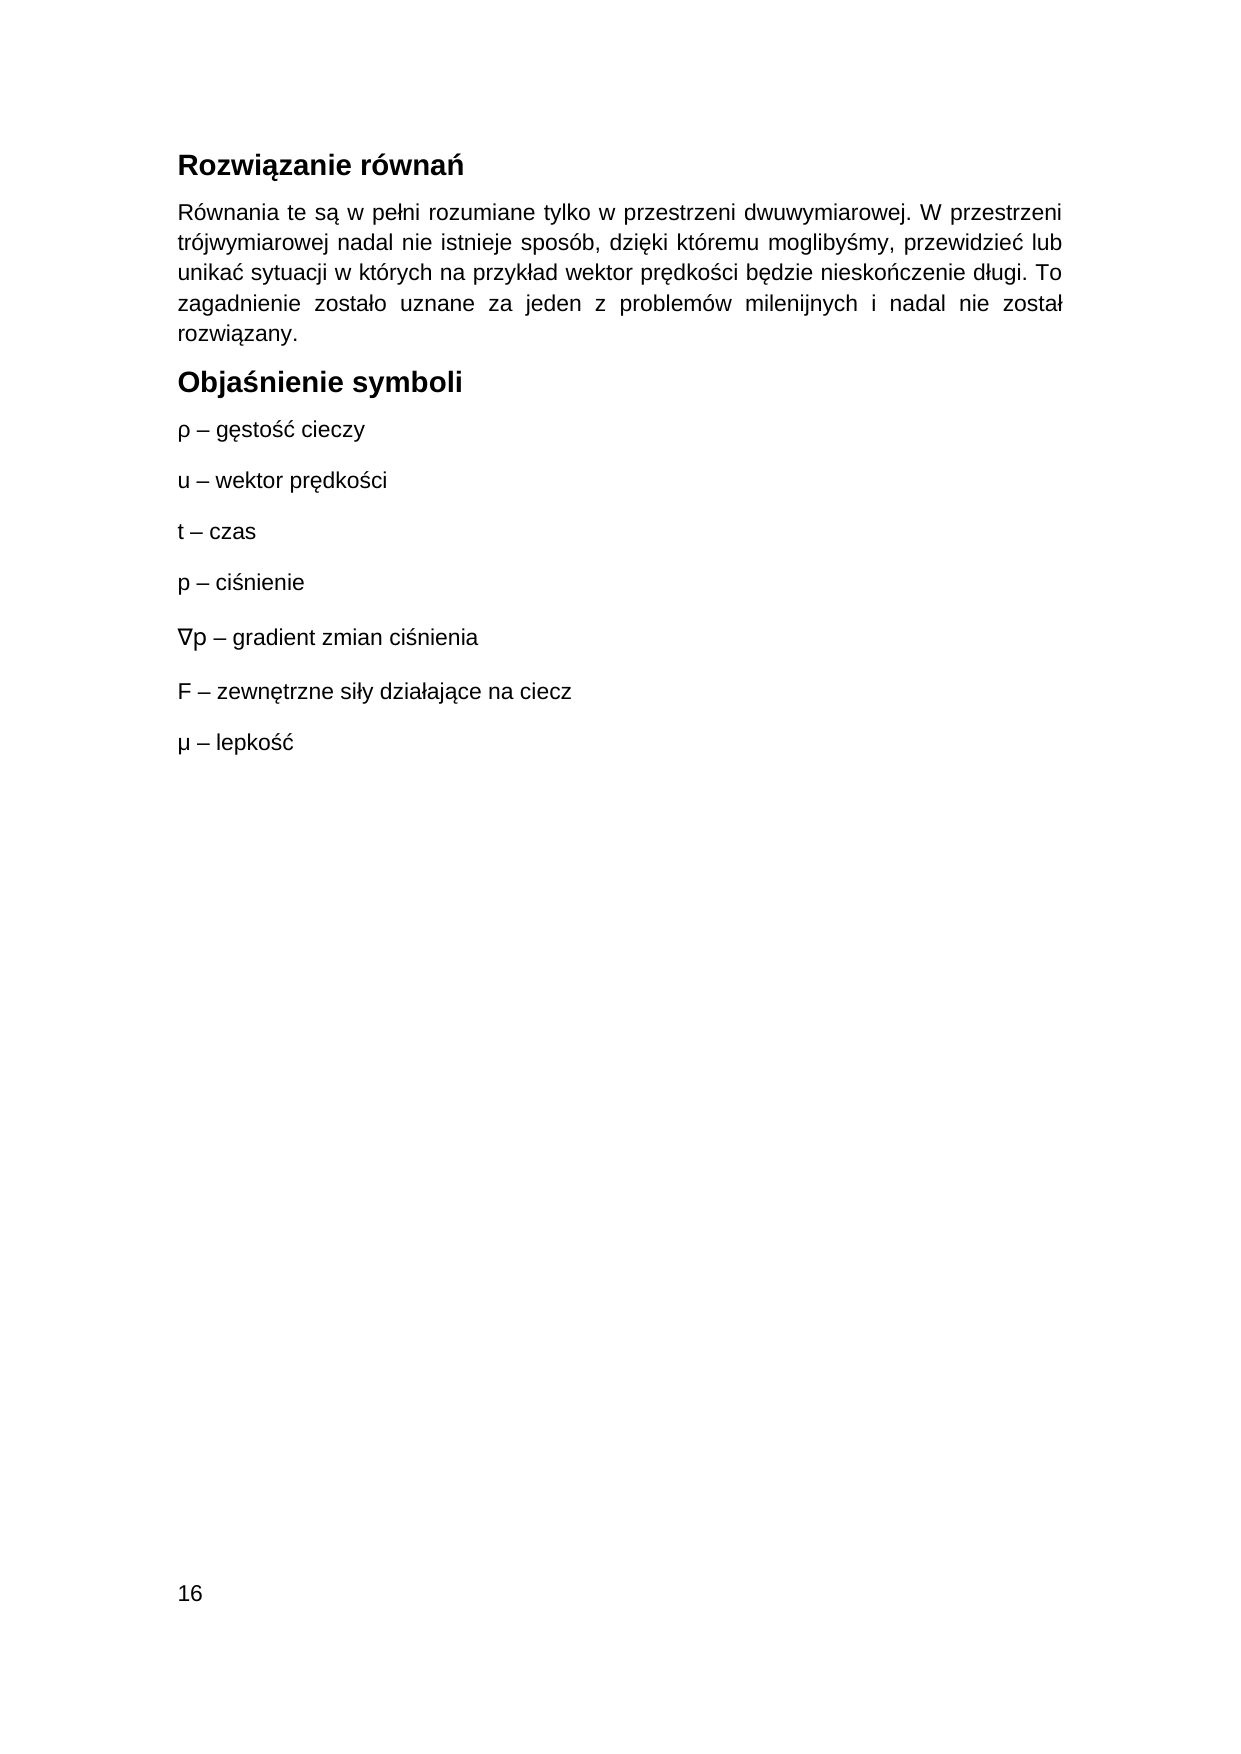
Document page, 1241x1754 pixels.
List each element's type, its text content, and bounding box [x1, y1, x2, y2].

text t – czas [177, 518, 1063, 544]
text ρ – gęstość cieczy [177, 416, 1063, 442]
text μ – lepkość [177, 729, 1063, 755]
text u – wektor prędkości [177, 467, 1063, 493]
text p – ciśnienie [177, 569, 1063, 595]
subtitle Rozwiązanie równań [177, 148, 1063, 181]
subtitle Objaśnienie symboli [177, 364, 1063, 398]
text Równania te są w pełni rozumiane tylko w przestrzeni dwuwymiarowej. W przestrzeni trójwymiarowej nadal nie istnieje sposób, dzięki któremu moglibyśmy, przewidzieć lub unikać sytuacji w których na przykład wektor prędkości będzie nieskończenie długi. To zagadnienie zostało uznane za jeden z problemów milenijnych i nadal nie został rozwiązany. [177, 199, 1063, 346]
text F – zewnętrzne siły działające na ciecz [177, 678, 1063, 704]
text ∇p – gradient zmian ciśnienia [177, 620, 1063, 652]
